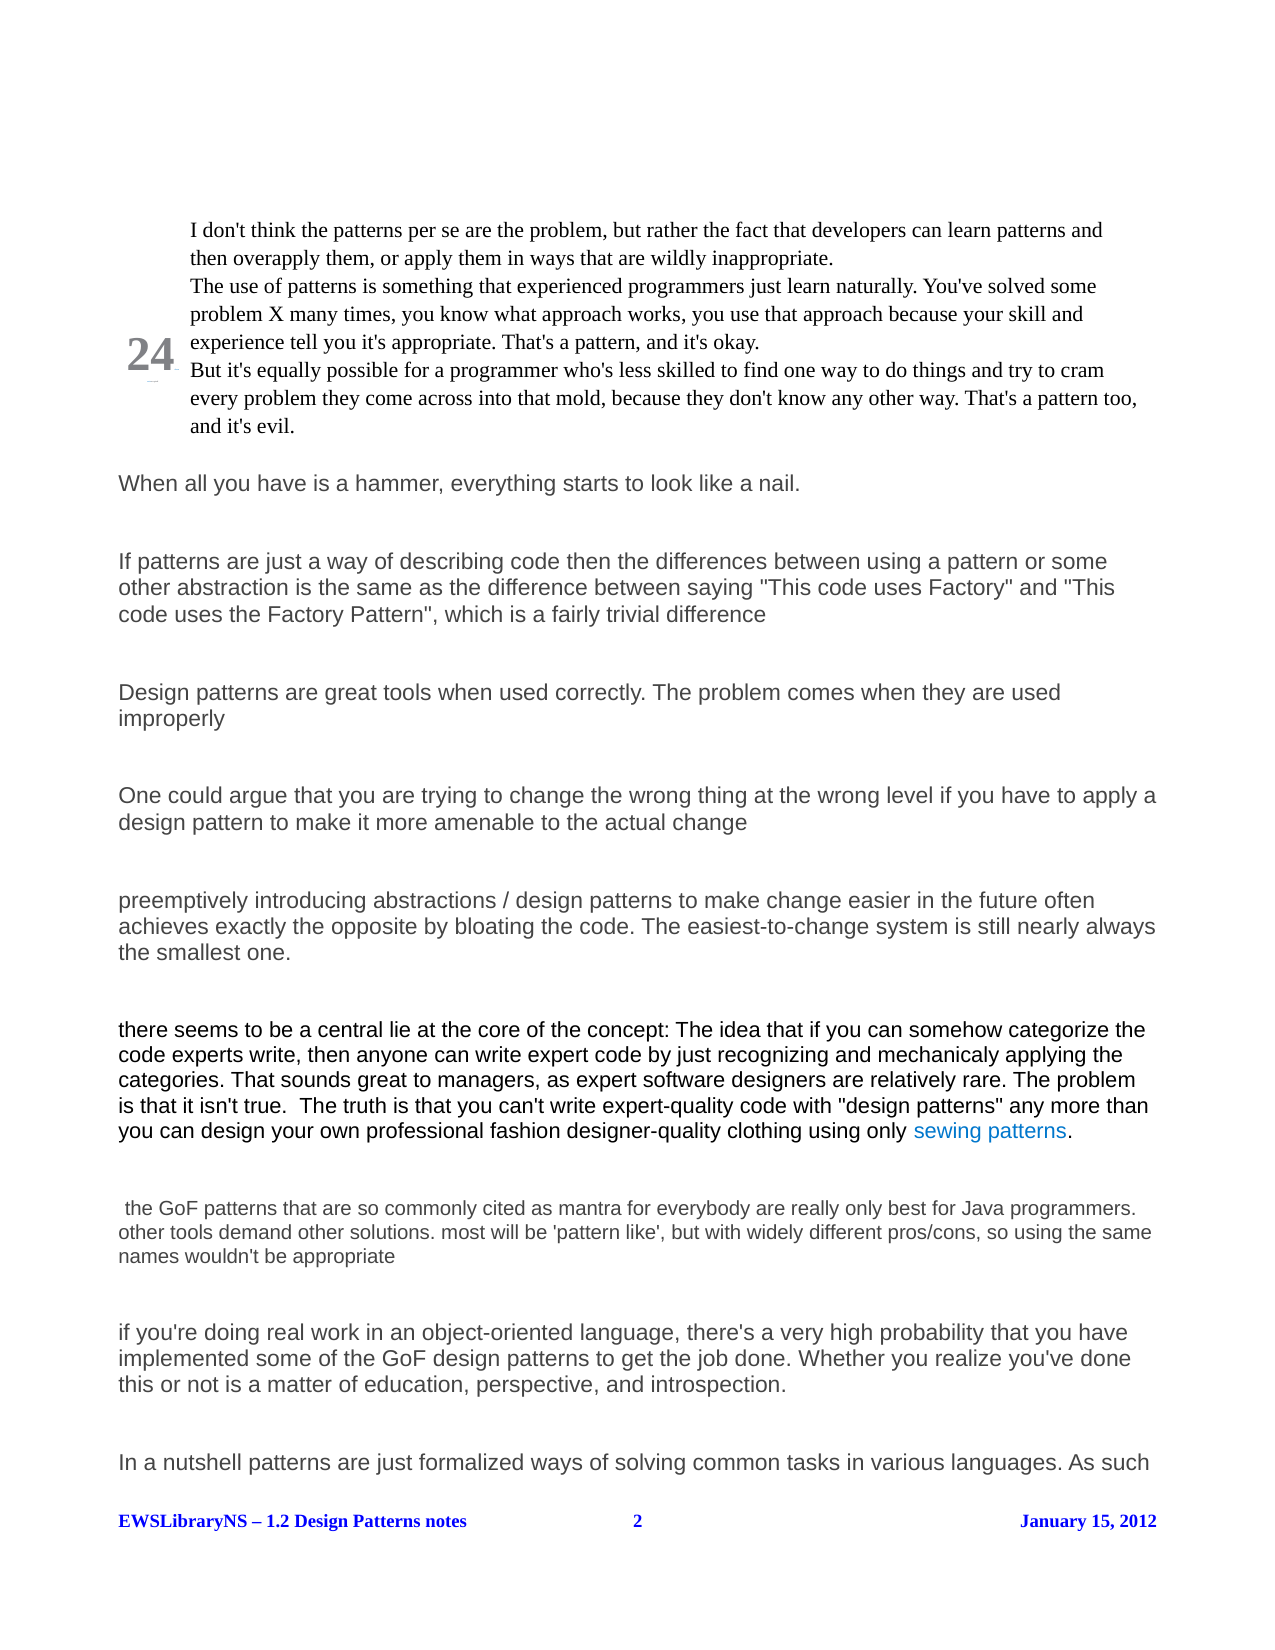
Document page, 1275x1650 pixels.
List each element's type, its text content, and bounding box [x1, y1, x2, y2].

text In a nutshell patterns are just formalized ways of solving common tasks in various languages. As such [118, 1449, 1157, 1476]
text if you're doing real work in an object-oriented language, there's a very high probability that you have implemented some of the GoF design patterns to get the job done. Whether you realize you've done this or not is a matter of education, perspective, and introspection. [118, 1319, 1157, 1398]
table_header I don't think the patterns per se are the problem, but rather the fact that developers can learn patterns and then overapply them, or apply them in ways that are wildly inappropriate. The use of patterns is something that experienced programmers just learn naturally. You've solved some problem X many times, you know what approach works, you use that approach because your skill and experience tell you it's appropriate. That's a pattern, and it's okay. But it's equally possible for a programmer who's less skilled to find one way to do things and try to cram every problem they come across into that mold, because they don't know any other way. That's a pattern too, and it's evil. [187, 211, 1157, 442]
text Design patterns are great tools when used correctly. The problem comes when they are used improperly [118, 678, 1157, 731]
text preemptively introducing abstractions / design patterns to make change easier in the future often achieves exactly the opposite by bloating the code. The easiest-to-change system is still nearly always the smallest one. [118, 887, 1157, 966]
text If patterns are just a way of describing code then the differences between using a pattern or some other abstraction is the same as the difference between saying "This code uses Factory" and "This code uses the Factory Pattern", which is a fairly trivial difference [118, 548, 1157, 627]
text When all you have is a hammer, everything starts to look like a nail. [118, 442, 1157, 497]
table_header 24down voteaccepted [118, 211, 187, 442]
text there seems to be a central lie at the core of the concept: The idea that if you can somehow categorize the code experts write, then anyone can write expert code by just recognizing and mechanicaly applying the categories. That sounds great to managers, as expert software designers are relatively rare. The problem is that it isn't true. The truth is that you can't write expert-quality code with "design patterns" any more than you can design your own professional fashion designer-quality clothing using only sewing patterns. [118, 1017, 1157, 1143]
text One could argue that you are trying to change the wrong thing at the wrong level if you have to apply a design pattern to make it more amenable to the actual change [118, 782, 1157, 835]
text the GoF patterns that are so commonly cited as mantra for everybody are really only best for Java programmers. other tools demand other solutions. most will be 'pattern like', but with widely different pros/cons, so using the same names wouldn't be appropriate [118, 1194, 1157, 1267]
